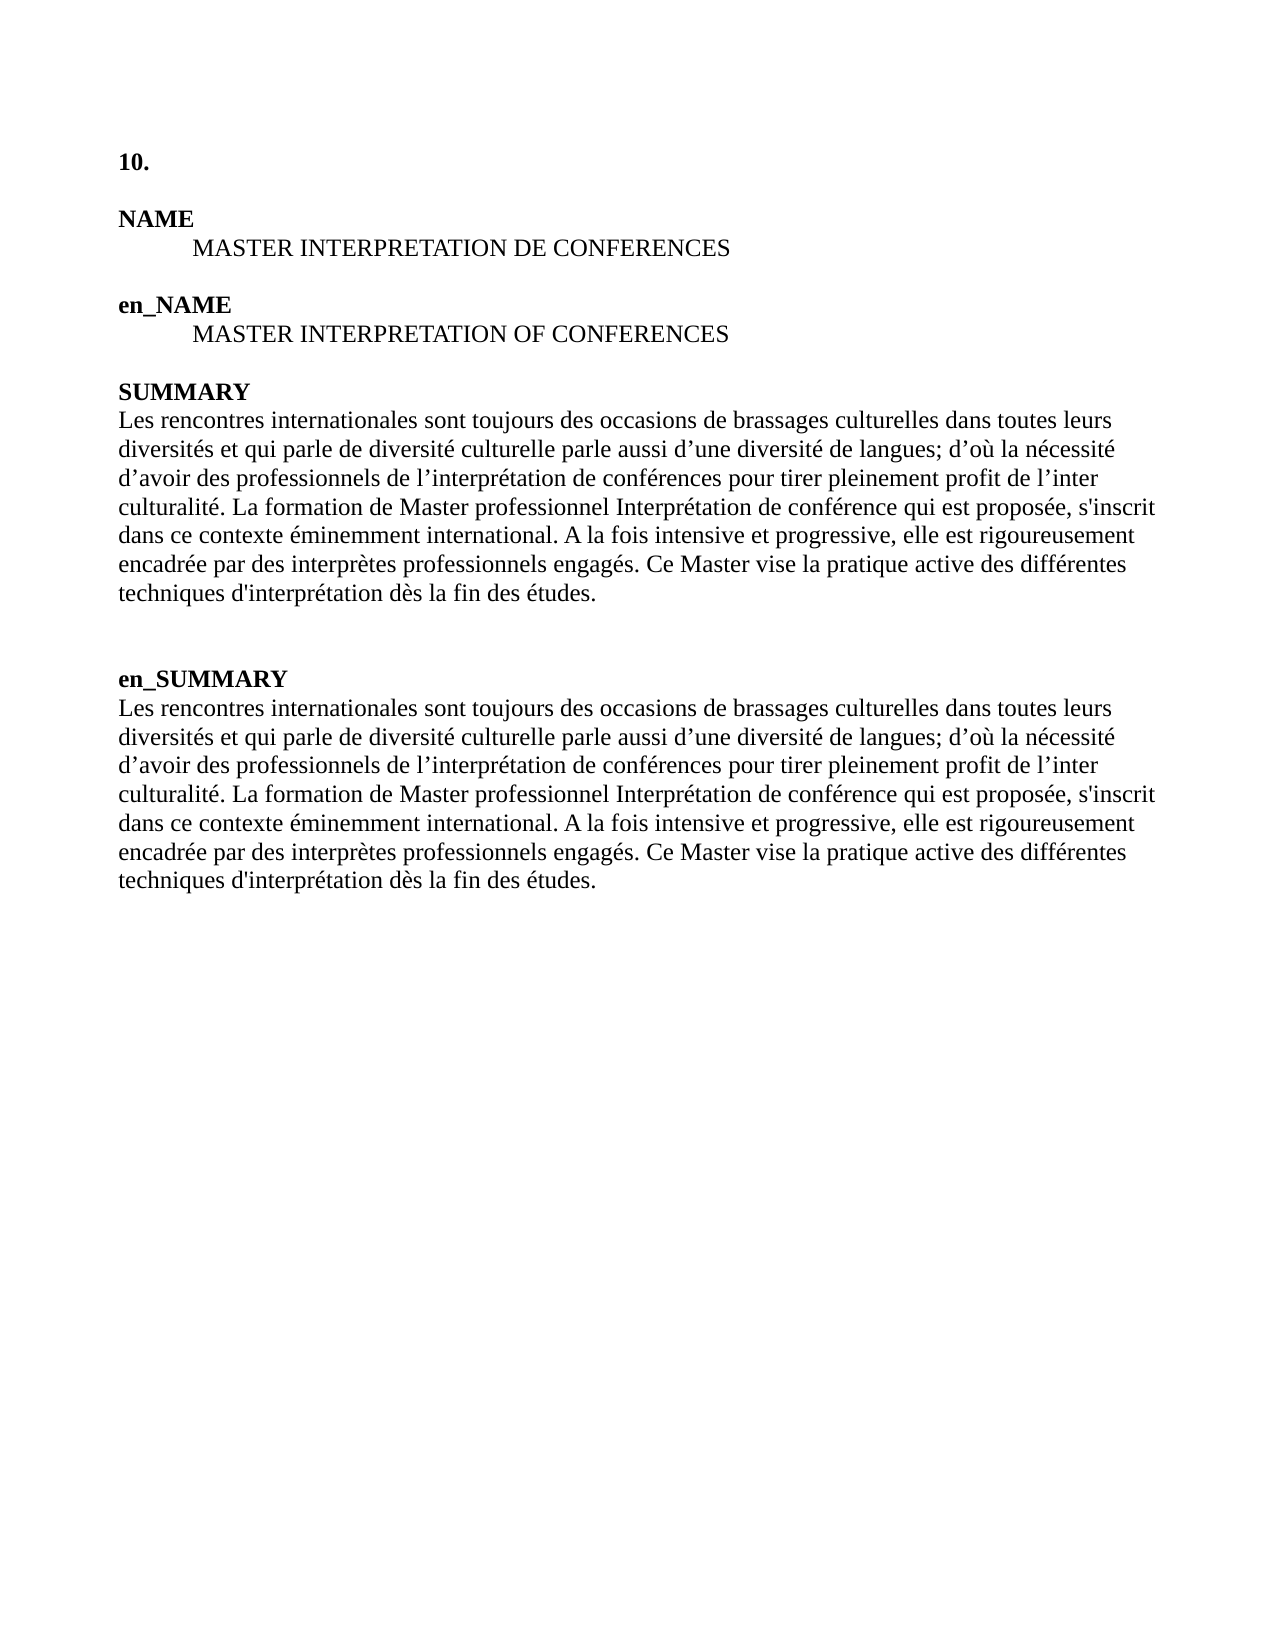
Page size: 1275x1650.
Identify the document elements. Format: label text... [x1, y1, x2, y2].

text NAME [118, 204, 1157, 233]
text en_NAME [118, 291, 1157, 319]
text MASTER INTERPRETATION OF CONFERENCES [118, 319, 1157, 348]
text MASTER INTERPRETATION DE CONFERENCES [118, 233, 1157, 262]
text en_SUMMARY [118, 664, 1157, 693]
text SUMMARY [118, 377, 1157, 406]
text Les rencontres internationales sont toujours des occasions de brassages culturelles dans toutes leurs diversités et qui parle de diversité culturelle parle aussi d’une diversité de langues; d’où la nécessité d’avoir des professionnels de l’interprétation de conférences pour tirer pleinement profit de l’inter culturalité. La formation de Master professionnel Interprétation de conférence qui est proposée, s'inscrit dans ce contexte éminemment international. A la fois intensive et progressive, elle est rigoureusement encadrée par des interprètes professionnels engagés. Ce Master vise la pratique active des différentes techniques d'interprétation dès la fin des études. [118, 693, 1157, 894]
text 10. [118, 147, 1157, 176]
text Les rencontres internationales sont toujours des occasions de brassages culturelles dans toutes leurs diversités et qui parle de diversité culturelle parle aussi d’une diversité de langues; d’où la nécessité d’avoir des professionnels de l’interprétation de conférences pour tirer pleinement profit de l’inter culturalité. La formation de Master professionnel Interprétation de conférence qui est proposée, s'inscrit dans ce contexte éminemment international. A la fois intensive et progressive, elle est rigoureusement encadrée par des interprètes professionnels engagés. Ce Master vise la pratique active des différentes techniques d'interprétation dès la fin des études. [118, 406, 1157, 607]
